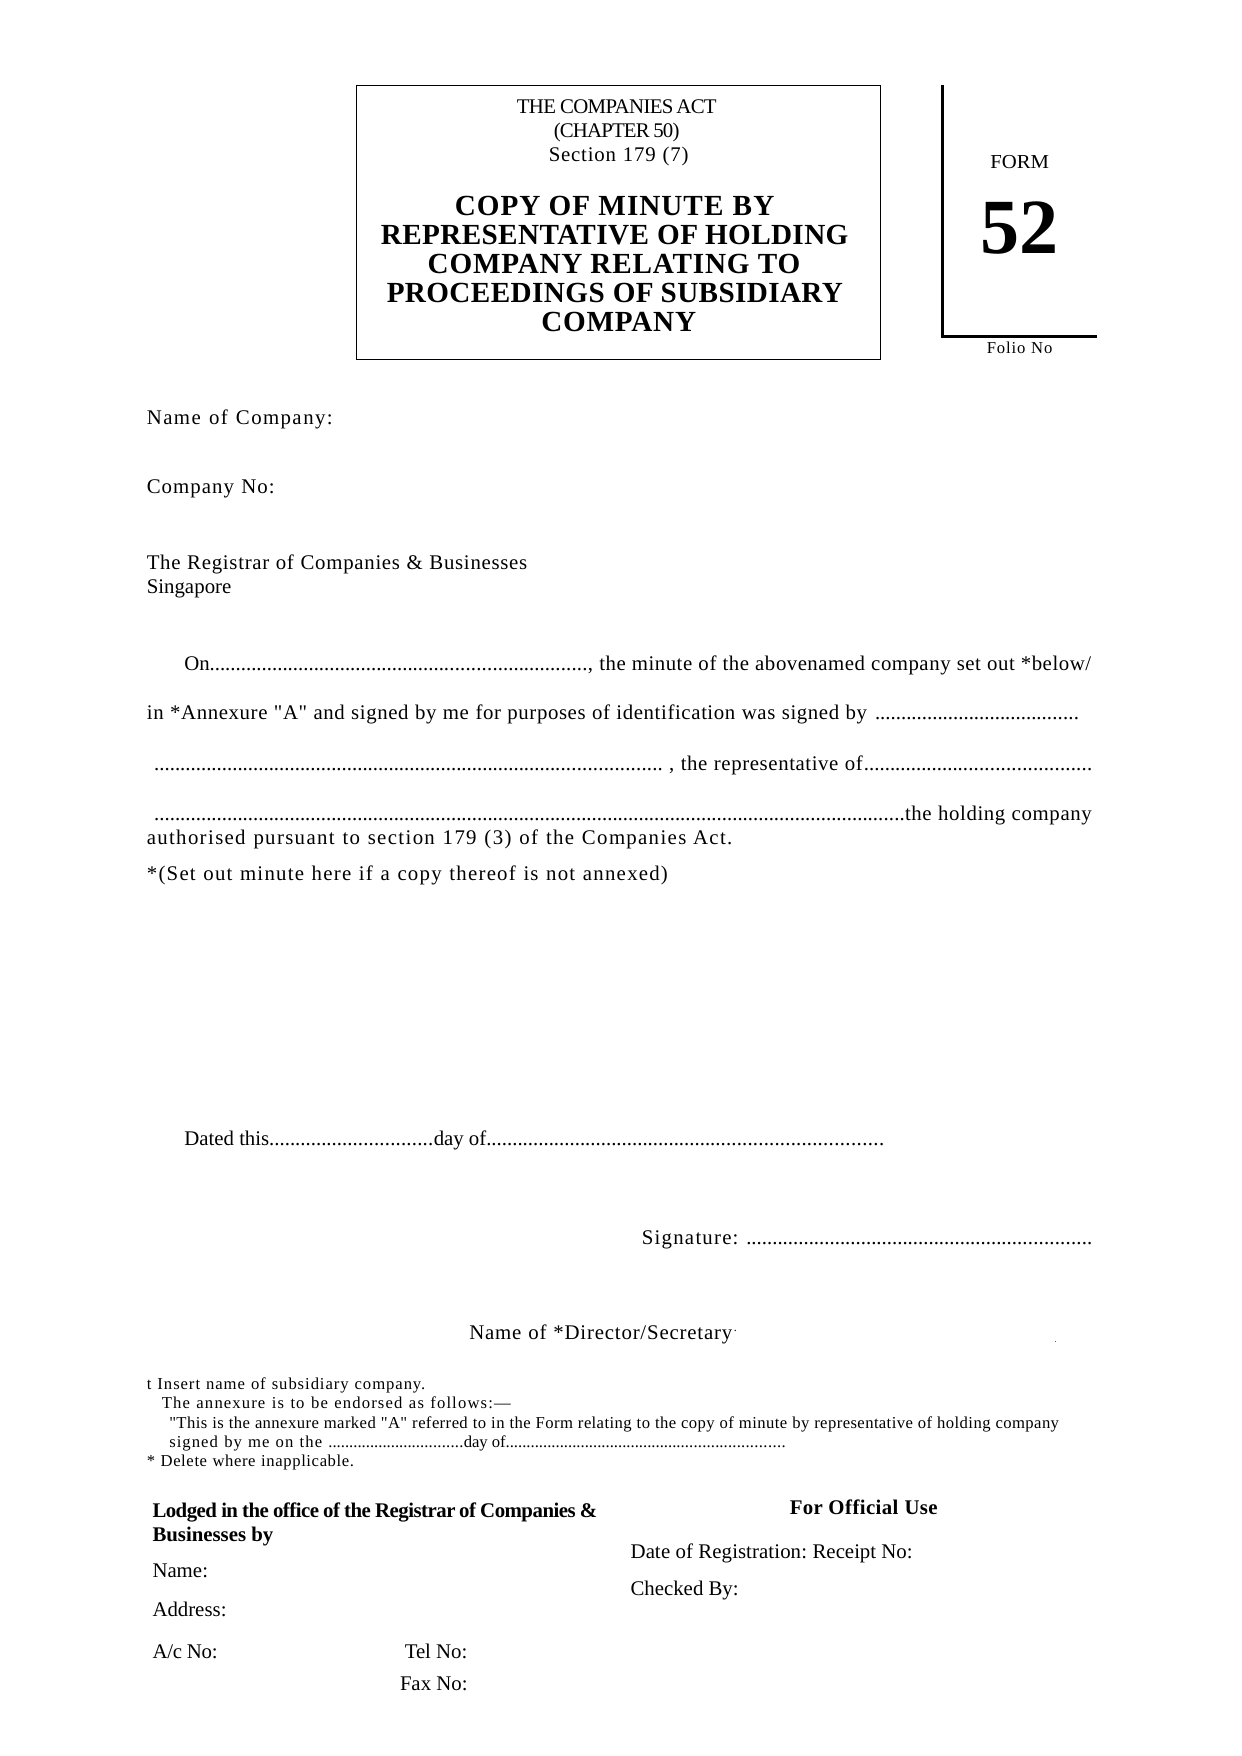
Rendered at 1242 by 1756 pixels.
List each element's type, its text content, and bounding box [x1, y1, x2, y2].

table_cell Folio No [942, 338, 1097, 358]
text in *Annexure "A" and signed by me for purposes of identification was signed by [147, 700, 1103, 724]
text Company No: <o.uen> [147, 474, 1103, 498]
text , the representative of [154, 751, 1103, 775]
table_header THE COMPANIES ACT (CHAPTER 50) Section 179 (7) COPY OF MINUTE BY REPRESENTATIVE OF HOLDING COMPANY RELATING TO PROCEEDINGS OF SUBSIDIARY COMPANY [357, 86, 880, 335]
text authorised pursuant to section 179 (3) of the Companies Act. [147, 825, 1103, 849]
text *(Set out minute here if a copy thereof is not annexed) [147, 861, 1103, 884]
text the holding company [154, 801, 1103, 825]
text Name of Company: <o.name> [147, 404, 1103, 429]
text The Registrar of Companies & Businesses Singapore [147, 550, 555, 598]
table_header For Official Use Date of Registration: Receipt No: Checked By: [625, 1493, 1103, 1701]
text On , the minute of the abovenamed company set out *below/ [184, 651, 1103, 675]
table_header Lodged in the office of the Registrar of Companies & Businesses by Name: Address: A/c No: Tel No: Fax No: [147, 1493, 624, 1701]
table_cell [357, 335, 880, 358]
table_header [881, 85, 941, 335]
text Signature: [642, 1225, 1103, 1249]
table_cell [881, 335, 942, 358]
text * Delete where inapplicable. [147, 1451, 1103, 1470]
table_header FORM 52 [944, 85, 1097, 335]
text "This is the annexure marked "A" referred to in the Form relating to the copy of minute by representative of holding company signed by me on the day of [169, 1412, 1103, 1451]
text Name of *Director/Secretary. <get_director1(o.id)['name']> [469, 1320, 1103, 1344]
text t Insert name of subsidiary company. [147, 1374, 1103, 1393]
text The annexure is to be endorsed as follows:— [162, 1393, 1103, 1412]
text Dated this day of [184, 1126, 1103, 1150]
